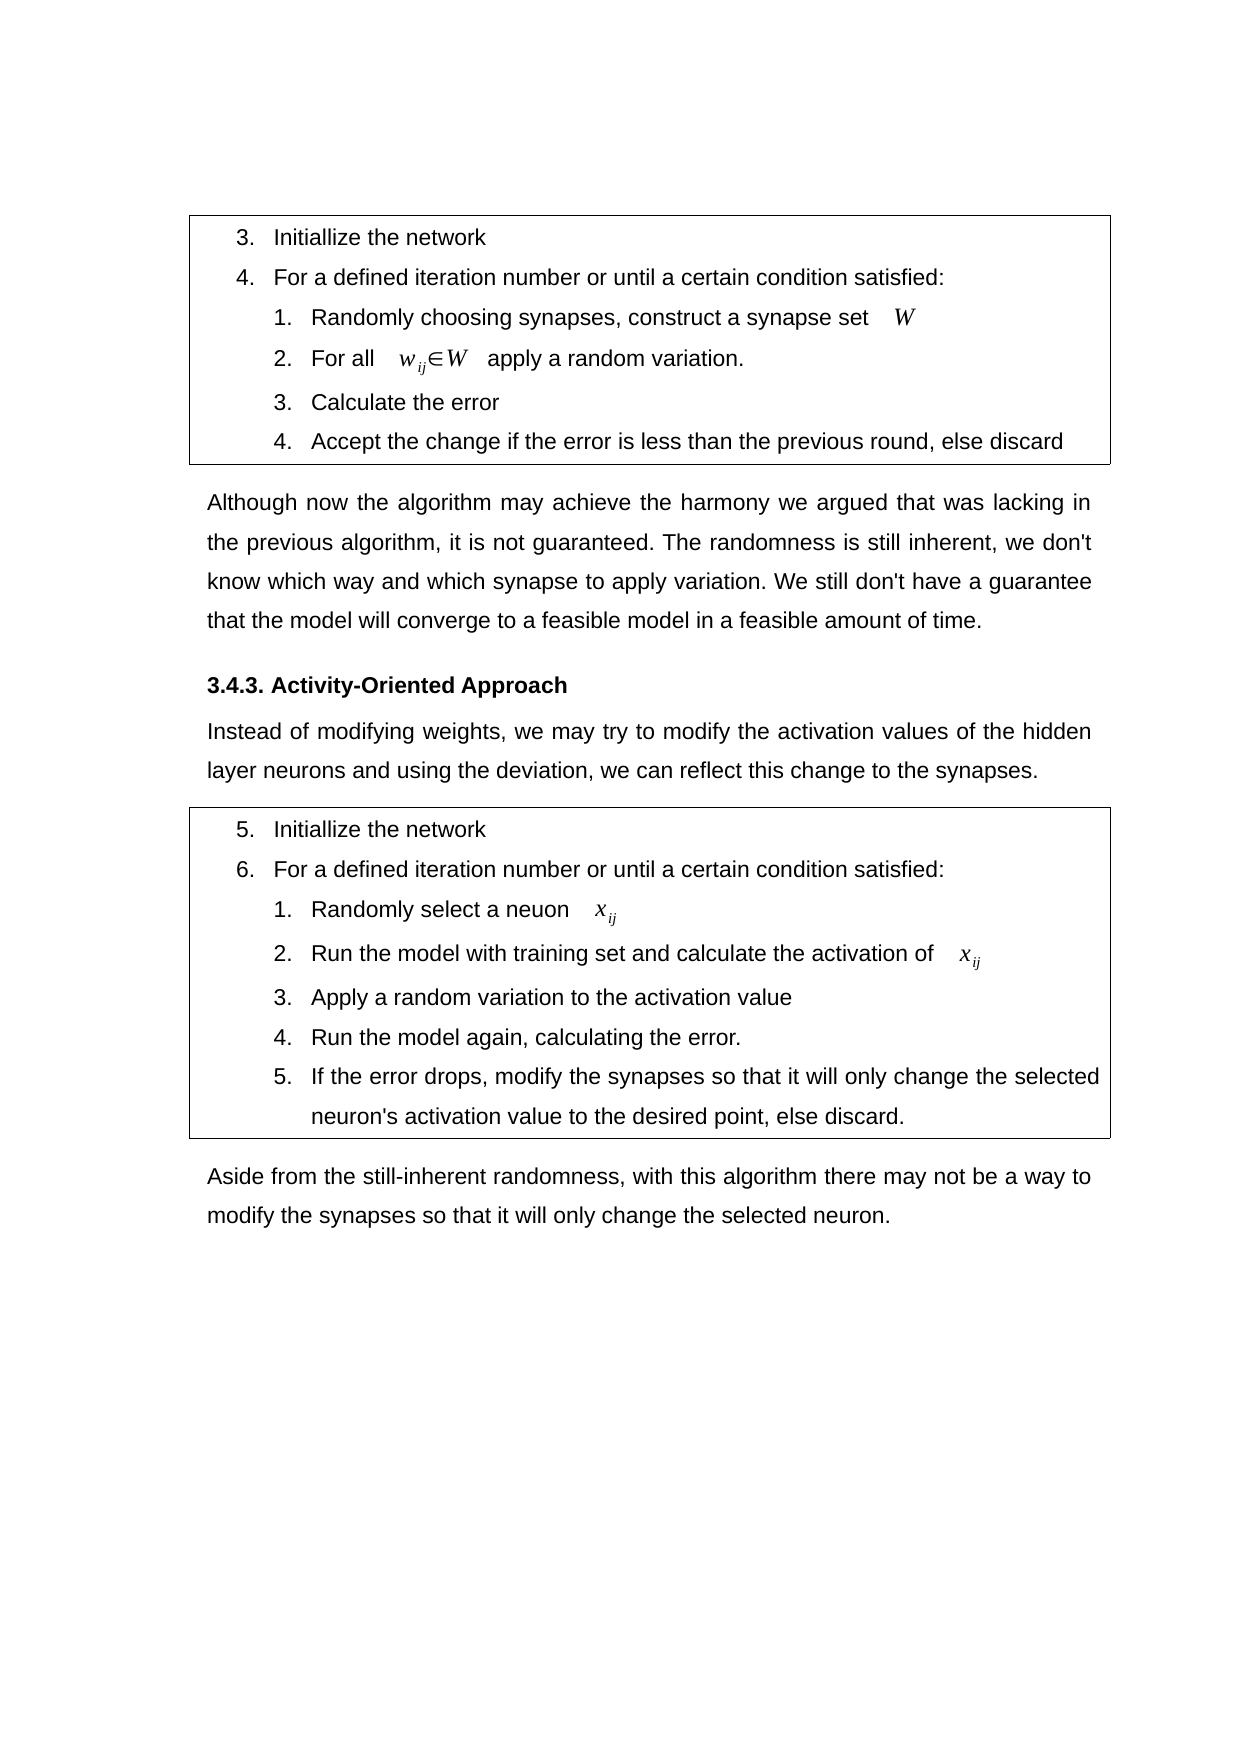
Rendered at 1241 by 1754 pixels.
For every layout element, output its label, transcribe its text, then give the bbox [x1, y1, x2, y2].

list Randomly choosing synapses, construct a synapse set [273, 303, 1101, 331]
list Initiallize the network [236, 224, 1101, 251]
subtitle Activity-Oriented Approach [207, 672, 1092, 698]
list Calculate the error [273, 389, 1101, 415]
list Run the model with training set and calculate the activation of [273, 939, 1101, 971]
list For a defined iteration number or until a certain condition satisfied: [236, 264, 1101, 290]
list Apply a random variation to the activation value [273, 984, 1101, 1011]
list Accept the change if the error is less than the previous round, else discard [273, 428, 1101, 454]
text Instead of modifying weights, we may try to modify the activation values of the hidden layer neurons and using the deviation, we can reflect this change to the synapses. [207, 718, 1092, 783]
list For a defined iteration number or until a certain condition satisfied: [236, 856, 1101, 882]
list Run the model again, calculating the error. [273, 1024, 1101, 1050]
list Randomly select a neuon [273, 895, 1101, 926]
text Aside from the still-inherent randomness, with this algorithm there may not be a way to modify the synapses so that it will only change the selected neuron. [207, 1139, 1092, 1229]
list Initiallize the network [236, 816, 1101, 842]
text Although now the algorithm may achieve the harmony we argued that was lacking in the previous algorithm, it is not guaranteed. The randomness is still inherent, we don't know which way and which synapse to apply variation. We still don't have a guarantee that the model will converge to a feasible model in a feasible amount of time. [207, 465, 1092, 634]
list For all apply a random variation. [273, 344, 1101, 376]
text [190, 808, 1110, 1138]
text [207, 797, 1092, 807]
text [190, 216, 1110, 464]
list If the error drops, modify the synapses so that it will only change the selected neuron's activation value to the desired point, else discard. [273, 1063, 1101, 1129]
